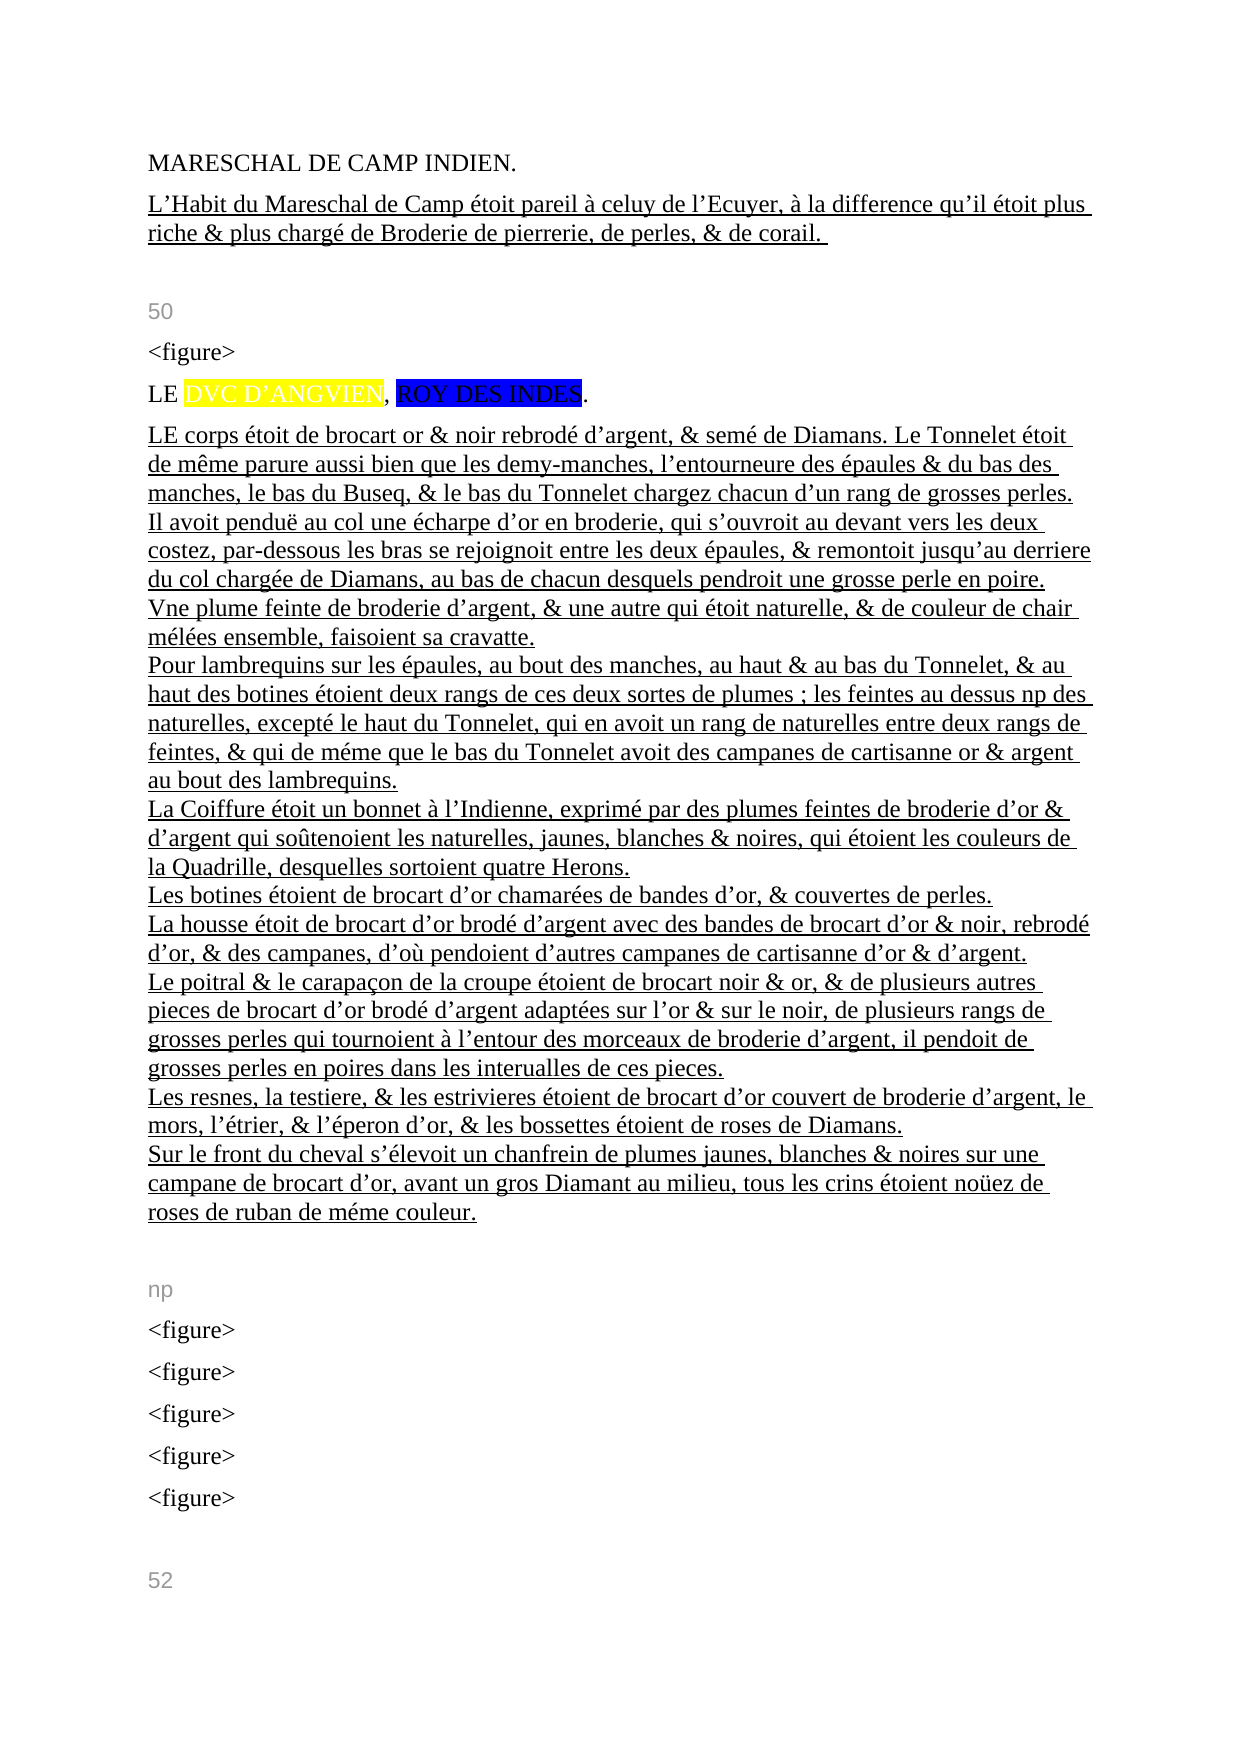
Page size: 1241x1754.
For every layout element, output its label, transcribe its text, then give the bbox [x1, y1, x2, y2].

text mors, l’étrier, & l’éperon d’or, & les bossettes étoient de roses de Diamans. [148, 1108, 1093, 1139]
text naturelles, excepté le haut du Tonnelet, qui en avoit un rang de naturelles entre deux rangs de feintes, & qui de méme que le bas du Tonnelet avoit des campanes de cartisanne or & argent au bout des lambrequins. [148, 706, 1093, 794]
text <figure> [148, 337, 1093, 366]
text LE corps étoit de brocart or & noir rebrodé d’argent, & semé de Diamans. Le Tonnelet étoit de même parure aussi bien que les demy-manches, l’entourneure des épaules & du bas des manches, le bas du Buseq, & le bas du Tonnelet chargez chacun d’un rang de grosses perles. [148, 421, 1093, 507]
text <figure> [148, 1441, 1093, 1470]
text La Coiffure étoit un bonnet à l’Indienne, exprimé par des plumes feintes de broderie d’or & d’argent qui soûtenoient les naturelles, jaunes, blanches & noires, qui étoient les couleurs de la Quadrille, desquelles sortoient quatre Herons. [148, 794, 1093, 881]
text Il avoit penduë au col une écharpe d’or en broderie, qui s’ouvroit au devant vers les deux costez, par-dessous les bras se rejoignoit entre les deux épaules, & remontoit jusqu’au derriere du col chargée de Diamans, au bas de chacun desquels pendroit une grosse perle en poire. [148, 507, 1093, 593]
text 52 [173, 1567, 1093, 1593]
text LE DVC D’ANGVIEN, ROY DES INDES. [148, 379, 184, 407]
text <figure> [148, 1483, 1093, 1512]
text <figure> [148, 1399, 1093, 1428]
text Les resnes, la testiere, & les estrivieres étoient de brocart d’or couvert de broderie d’argent, le [148, 1082, 1093, 1107]
text Les botines étoient de brocart d’or chamarées de bandes d’or, & couvertes de perles. [148, 881, 1093, 909]
text <figure> [148, 1315, 1093, 1344]
text L’Habit du Mareschal de Camp étoit pareil à celuy de l’Ecuyer, à la difference qu’il étoit plus riche & plus chargé de Broderie de pierrerie, de perles, & de corail. [148, 189, 1093, 247]
text 50 [173, 298, 1093, 324]
text Sur le front du cheval s’élevoit un chanfrein de plumes jaunes, blanches & noires sur une campane de brocart d’or, avant un gros Diamant au milieu, tous les crins étoient noüez de roses de ruban de méme couleur. [148, 1139, 1093, 1226]
text MARESCHAL DE CAMP INDIEN. [148, 148, 1093, 176]
text Pour lambrequins sur les épaules, au bout des manches, au haut & au bas du Tonnelet, & au haut des botines étoient deux rangs de ces deux sortes de plumes ; les feintes au dessus np des [148, 651, 1093, 704]
text LE DVC D’ANGVIEN, ROY DES INDES. [582, 379, 1093, 407]
text <figure> [148, 1357, 1093, 1386]
text Le poitral & le carapaçon de la croupe étoient de brocart noir & or, & de plusieurs autres pieces de brocart d’or brodé d’argent adaptées sur l’or & sur le noir, de plusieurs rangs de grosses perles qui tournoient à l’entour des morceaux de broderie d’argent, il pendoit de grosses perles en poires dans les interualles de ces pieces. [148, 967, 1093, 1082]
text Vne plume feinte de broderie d’argent, & une autre qui étoit naturelle, & de couleur de chair mélées ensemble, faisoient sa cravatte. [148, 593, 1093, 651]
text La housse étoit de brocart d’or brodé d’argent avec des bandes de brocart d’or & noir, rebrodé d’or, & des campanes, d’où pendoient d’autres campanes de cartisanne d’or & d’argent. [148, 909, 1093, 967]
text np [173, 1276, 1093, 1303]
